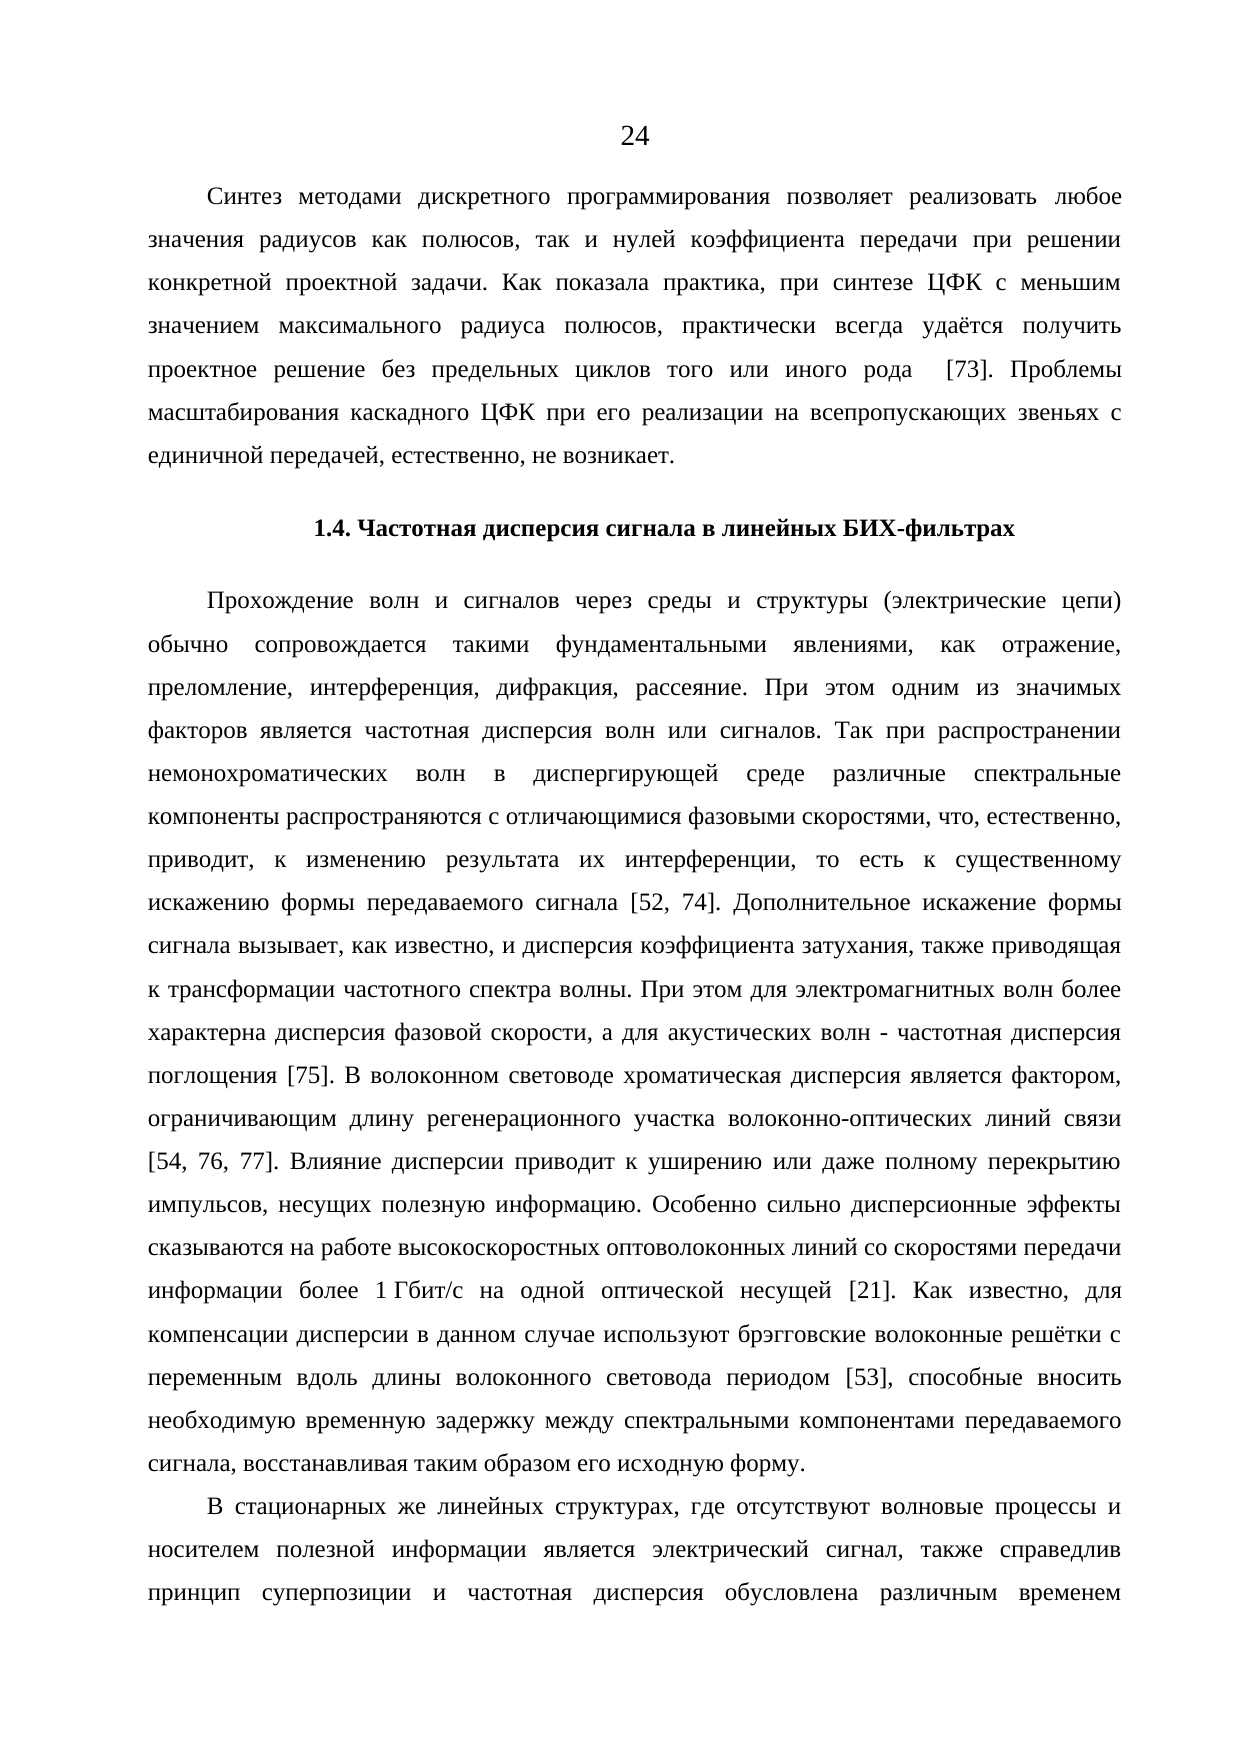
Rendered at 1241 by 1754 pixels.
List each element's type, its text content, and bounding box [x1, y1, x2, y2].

text Синтез методами дискретного программирования позволяет реализовать любое значения радиусов как полюсов, так и нулей коэффициента передачи при решении конкретной проектной задачи. Как показала практика, при синтезе ЦФК с меньшим значением максимального радиуса полюсов, практически всегда удаётся получить проектное решение без предельных циклов того или иного рода [73]. Проблемы масштабирования каскадного ЦФК при его реализации на всепропускающих звеньях с единичной передачей, естественно, не возникает. [148, 181, 1122, 469]
subtitle 1.4. Частотная дисперсия сигнала в линейных БИХ-фильтрах [148, 513, 1122, 541]
text В стационарных же линейных структурах, где отсутствуют волновые процессы и носителем полезной информации является электрический сигнал, также справедлив принцип суперпозиции и частотная дисперсия обусловлена различным временем [148, 1491, 1122, 1606]
text Прохождение волн и сигналов через среды и структуры (электрические цепи) обычно сопровождается такими фундаментальными явлениями, как отражение, преломление, интерференция, дифракция, рассеяние. При этом одним из значимых факторов является частотная дисперсия волн или сигналов. Так при распространении немонохроматических волн в диспергирующей среде различные спектральные компоненты распространяются с отличающимися фазовыми скоростями, что, естественно, приводит, к изменению результата их интерференции, то есть к существенному искажению формы передаваемого сигнала [52, 74]. Дополнительное искажение формы сигнала вызывает, как известно, и дисперсия коэффициента затухания, также приводящая к трансформации частотного спектра волны. При этом для электромагнитных волн более характерна дисперсия фазовой скорости, а для акустических волн - частотная дисперсия поглощения [75]. В волоконном световоде хроматическая дисперсия является фактором, ограничивающим длину регенерационного участка волоконно-оптических линий связи [54, 76, 77]. Влияние дисперсии приводит к уширению или даже полному перекрытию импульсов, несущих полезную информацию. Особенно сильно дисперсионные эффекты сказываются на работе высокоскоростных оптоволоконных линий со скоростями передачи информации более 1 Гбит/с на одной оптической несущей [21]. Как известно, для компенсации дисперсии в данном случае используют брэгговские волоконные решётки с переменным вдоль длины волоконного световода периодом [53], способные вносить необходимую временную задержку между спектральными компонентами передаваемого сигнала, восстанавливая таким образом его исходную форму. [148, 586, 1122, 1477]
